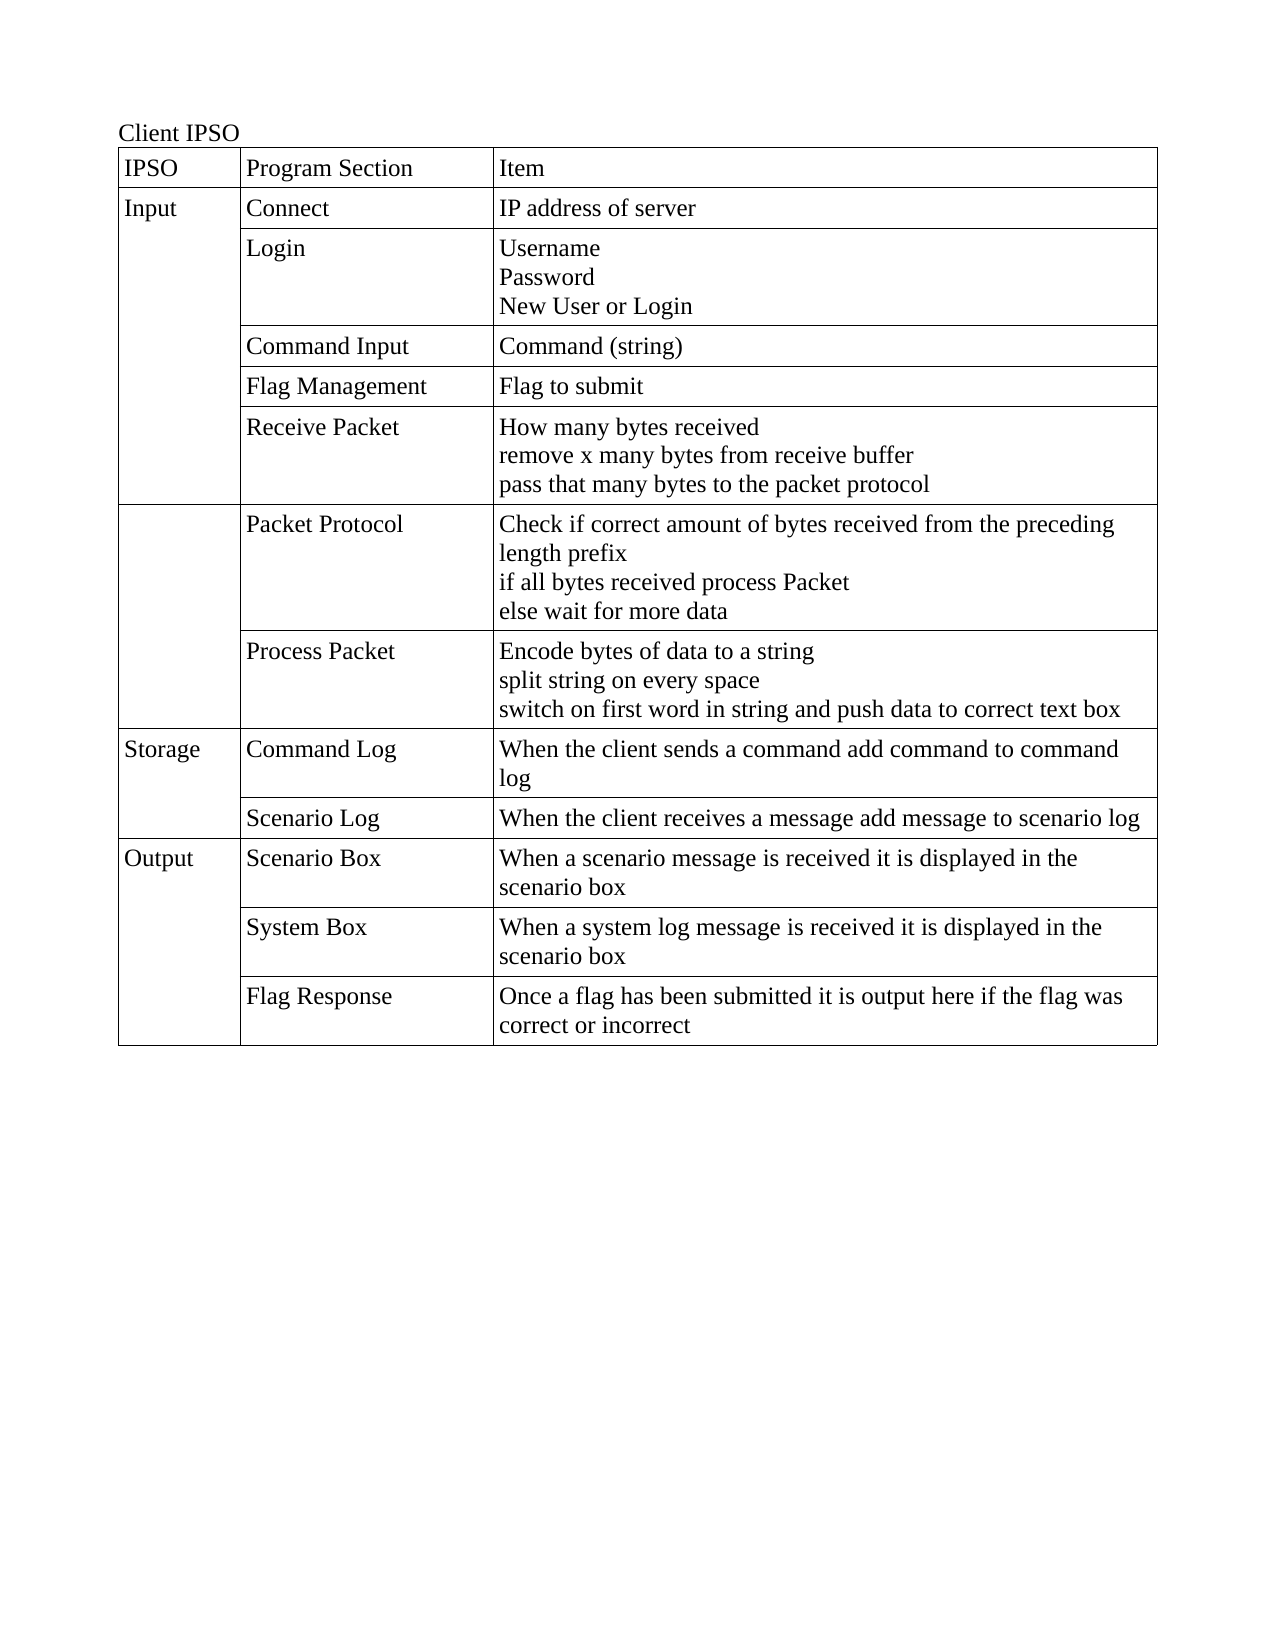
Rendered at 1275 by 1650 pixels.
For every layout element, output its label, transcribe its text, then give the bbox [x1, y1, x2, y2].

table_cell Scenario Box [241, 839, 493, 907]
table_cell Input [119, 188, 240, 504]
table_cell When the client sends a command add command to command log [494, 729, 1157, 797]
table_header IPSO [119, 148, 240, 187]
table_cell Check if correct amount of bytes received from the preceding length prefix if all bytes received process Packet else wait for more data [494, 505, 1157, 630]
table_cell [119, 505, 240, 728]
table_cell Login [241, 229, 493, 325]
table_header Item [494, 148, 1157, 187]
text Client IPSO [118, 118, 1157, 147]
table_cell When a scenario message is received it is displayed in the scenario box [494, 839, 1157, 907]
table_cell Output [119, 839, 240, 1045]
table_cell System Box [241, 908, 493, 976]
table_cell Command Log [241, 729, 493, 797]
table_cell Command (string) [494, 326, 1157, 366]
table_cell Encode bytes of data to a string split string on every space switch on first word in string and push data to correct text box [494, 631, 1157, 728]
table_cell IP address of server [494, 188, 1157, 227]
table_cell How many bytes received remove x many bytes from receive buffer pass that many bytes to the packet protocol [494, 407, 1157, 504]
table_header Program Section [241, 148, 493, 187]
table_cell Username Password New User or Login [494, 229, 1157, 325]
table_cell Process Packet [241, 631, 493, 728]
table_cell Connect [241, 188, 493, 227]
table_cell Scenario Log [241, 798, 493, 837]
table_cell Packet Protocol [241, 505, 493, 630]
table_cell Flag Management [241, 367, 493, 406]
table_cell Storage [119, 729, 240, 837]
table_cell Receive Packet [241, 407, 493, 504]
table_cell Flag to submit [494, 367, 1157, 406]
table_cell Flag Response [241, 977, 493, 1045]
table_cell Command Input [241, 326, 493, 366]
table_cell When a system log message is received it is displayed in the scenario box [494, 908, 1157, 976]
table_cell Once a flag has been submitted it is output here if the flag was correct or incorrect [494, 977, 1157, 1045]
table_cell When the client receives a message add message to scenario log [494, 798, 1157, 837]
